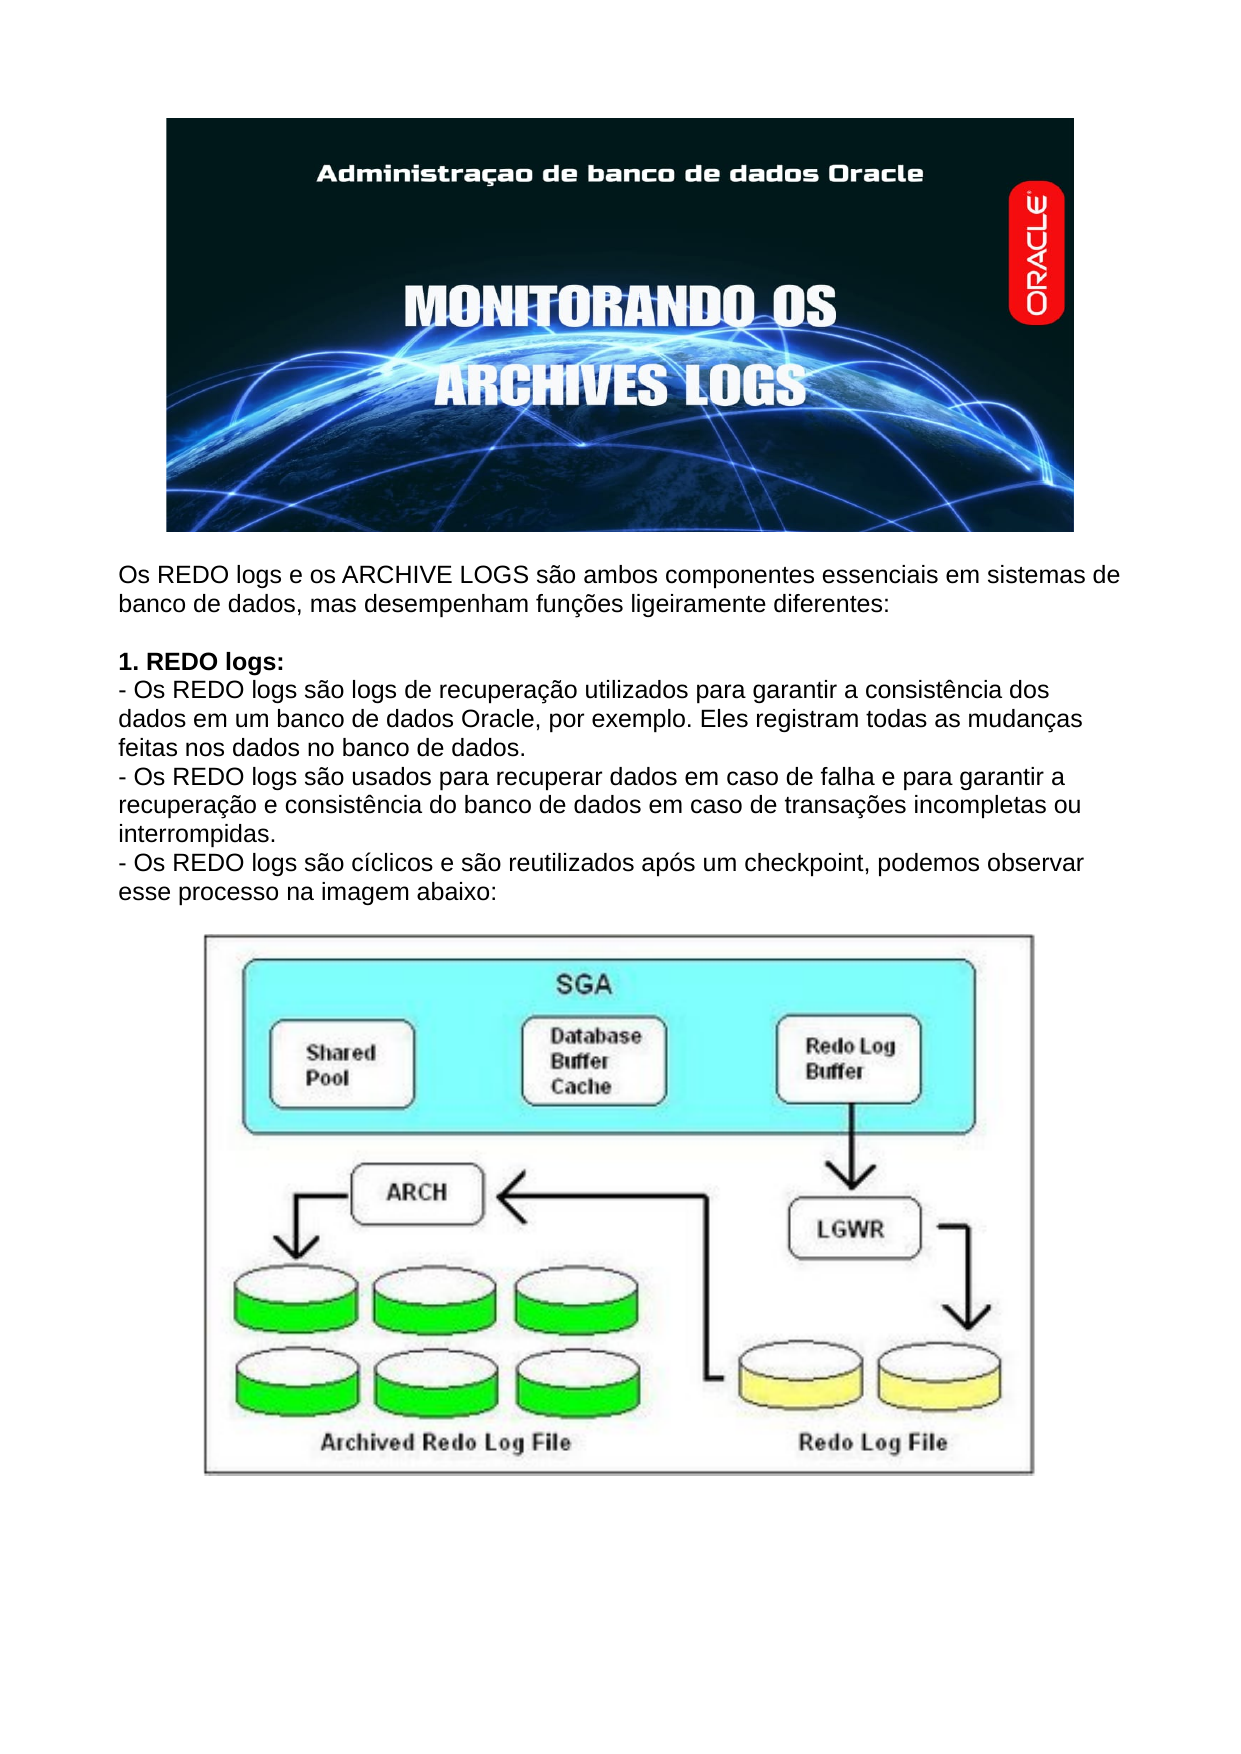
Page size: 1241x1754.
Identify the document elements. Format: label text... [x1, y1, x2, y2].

text Os REDO logs e os ARCHIVE LOGS são ambos componentes essenciais em sistemas de banco de dados, mas desempenham funções ligeiramente diferentes: [118, 561, 1122, 618]
text - Os REDO logs são cíclicos e são reutilizados após um checkpoint, podemos observar esse processo na imagem abaixo: [118, 848, 1122, 906]
text - Os REDO logs são logs de recuperação utilizados para garantir a consistência dos dados em um banco de dados Oracle, por exemplo. Eles registram todas as mudanças feitas nos dados no banco de dados. [118, 676, 1122, 762]
text 1. REDO logs: [118, 647, 1122, 676]
picture [166, 118, 1074, 532]
text - Os REDO logs são usados para recuperar dados em caso de falha e para garantir a recuperação e consistência do banco de dados em caso de transações incompletas ou interrompidas. [118, 762, 1122, 848]
picture [203, 934, 1037, 1476]
